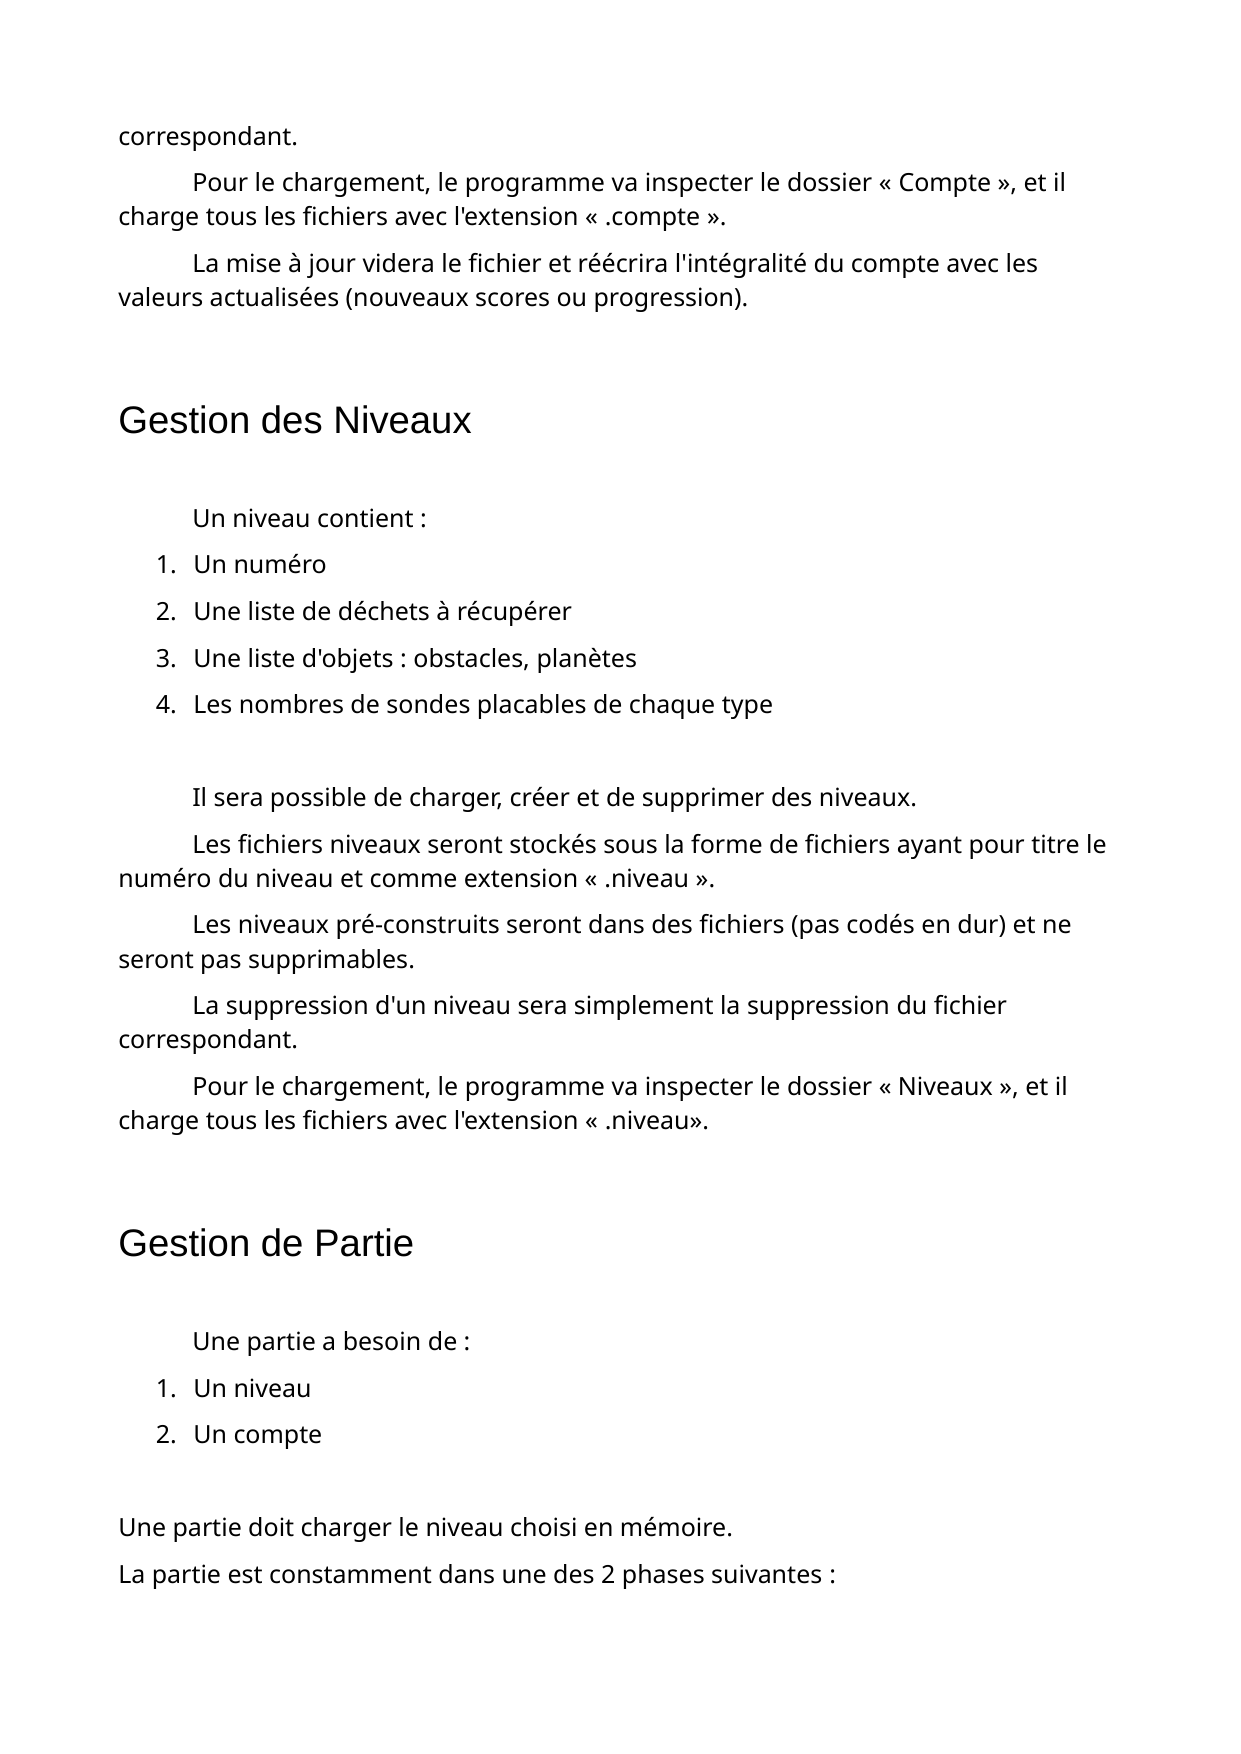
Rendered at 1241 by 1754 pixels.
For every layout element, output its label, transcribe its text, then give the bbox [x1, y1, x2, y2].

list Un compte [156, 1417, 1122, 1451]
text La suppression d'un niveau sera simplement la suppression du fichier correspondant. [118, 988, 1122, 1056]
text Il sera possible de charger, créer et de supprimer des niveaux. [118, 780, 1122, 814]
text Une partie a besoin de : [118, 1324, 1122, 1358]
text Une partie doit charger le niveau choisi en mémoire. [118, 1510, 1122, 1544]
list Un niveau [156, 1370, 1122, 1404]
text correspondant. [118, 118, 1122, 152]
text La partie est constamment dans une des 2 phases suivantes : [118, 1557, 1122, 1591]
text Pour le chargement, le programme va inspecter le dossier « Niveaux », et il charge tous les fichiers avec l'extension « .niveau». [118, 1068, 1122, 1137]
text Les fichiers niveaux seront stockés sous la forme de fichiers ayant pour titre le numéro du niveau et comme extension « .niveau ». [118, 827, 1122, 895]
list Un numéro [156, 547, 1122, 581]
subtitle Gestion de Partie [118, 1221, 1122, 1265]
list Une liste d'objets : obstacles, planètes [156, 640, 1122, 674]
text La mise à jour videra le fichier et réécrira l'intégralité du compte avec les valeurs actualisées (nouveaux scores ou progression). [118, 245, 1122, 313]
text Un niveau contient : [118, 501, 1122, 535]
text Pour le chargement, le programme va inspecter le dossier « Compte », et il charge tous les fichiers avec l'extension « .compte ». [118, 165, 1122, 233]
list Une liste de déchets à récupérer [156, 594, 1122, 628]
list Les nombres de sondes placables de chaque type [156, 687, 1122, 721]
text Les niveaux pré-construits seront dans des fichiers (pas codés en dur) et ne seront pas supprimables. [118, 907, 1122, 975]
subtitle Gestion des Niveaux [118, 397, 1122, 442]
